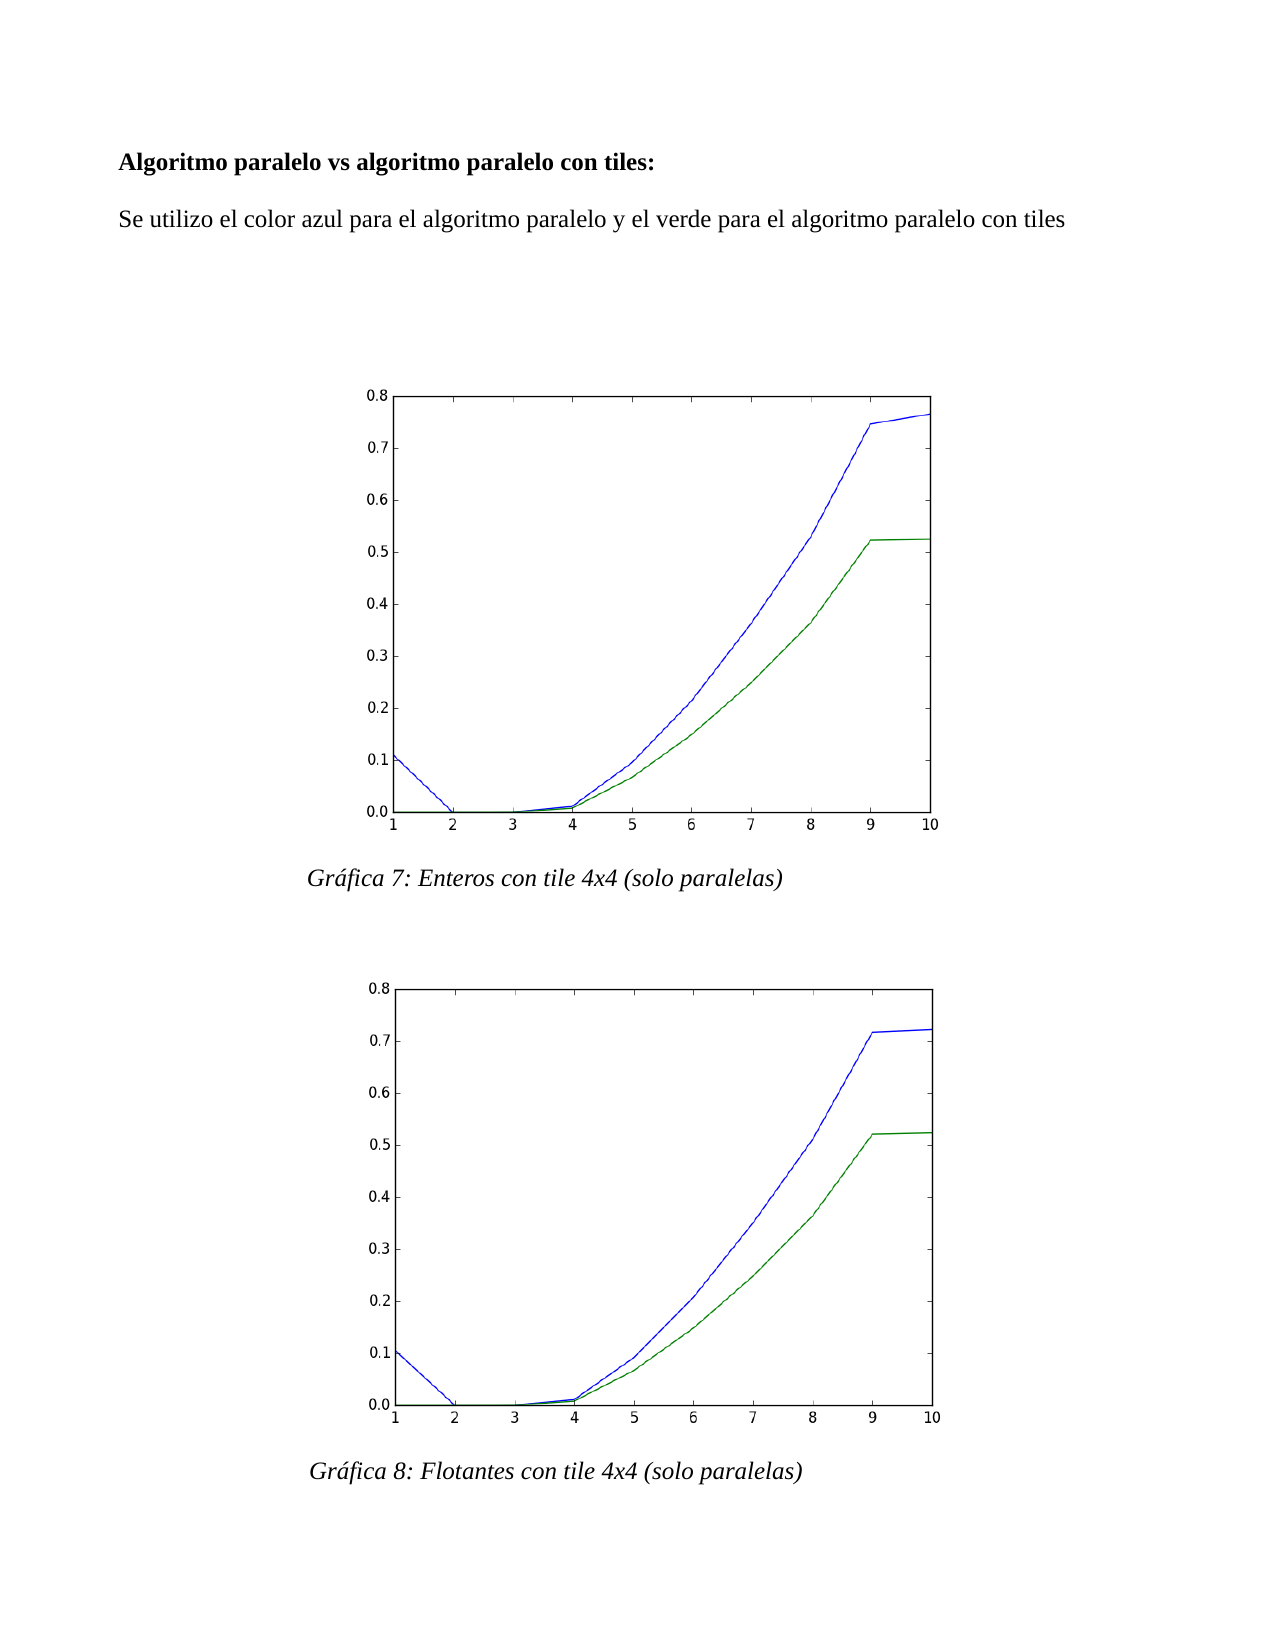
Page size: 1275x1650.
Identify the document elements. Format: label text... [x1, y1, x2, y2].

text Gráfica 8: Flotantes con tile 4x4 (solo paralelas) [309, 1457, 1000, 1485]
picture [308, 937, 1001, 1457]
picture [306, 344, 999, 864]
text Algoritmo paralelo vs algoritmo paralelo con tiles: [118, 147, 1157, 176]
text Gráfica 7: Enteros con tile 4x4 (solo paralelas) [307, 864, 998, 892]
text Se utilizo el color azul para el algoritmo paralelo y el verde para el algoritmo paralelo con tiles [118, 204, 1157, 233]
